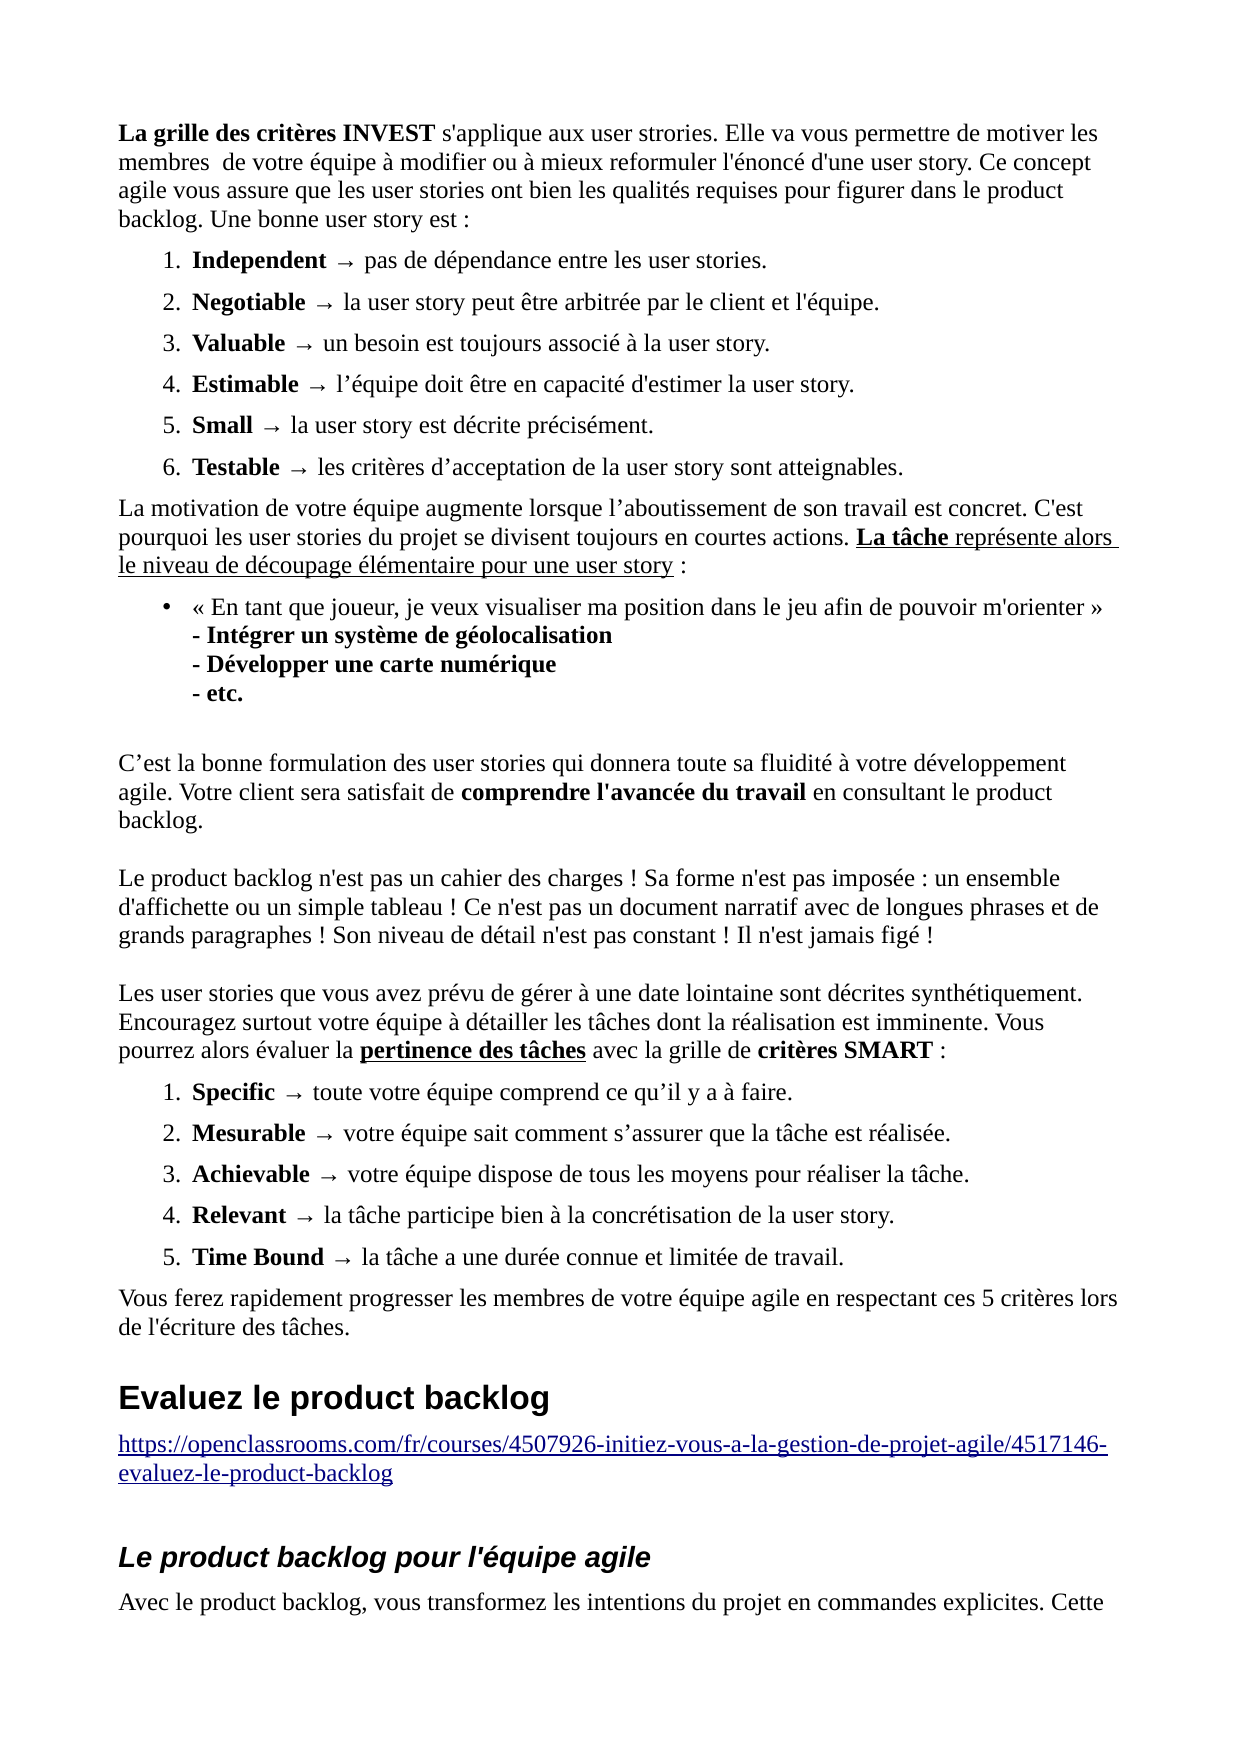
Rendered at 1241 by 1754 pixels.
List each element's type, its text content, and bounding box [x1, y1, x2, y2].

list Valuable → un besoin est toujours associé à la user story. [162, 328, 1122, 357]
text Les user stories que vous avez prévu de gérer à une date lointaine sont décrites synthétiquement. Encouragez surtout votre équipe à détailler les tâches dont la réalisation est imminente. Vous pourrez alors évaluer la pertinence des tâches avec la grille de critères SMART : [118, 978, 1122, 1064]
list « En tant que joueur, je veux visualiser ma position dans le jeu afin de pouvoir m'orienter » - Intégrer un système de géolocalisation - Développer une carte numérique - etc. [162, 592, 1122, 707]
list Negotiable → la user story peut être arbitrée par le client et l'équipe. [162, 287, 1122, 316]
list Achievable → votre équipe dispose de tous les moyens pour réaliser la tâche. [162, 1159, 1122, 1188]
text La motivation de votre équipe augmente lorsque l’aboutissement de son travail est concret. C'est pourquoi les user stories du projet se divisent toujours en courtes actions. La tâche représente alors le niveau de découpage élémentaire pour une user story : [118, 493, 1122, 579]
text Le product backlog n'est pas un cahier des charges ! Sa forme n'est pas imposée : un ensemble d'affichette ou un simple tableau ! Ce n'est pas un document narratif avec de longues phrases et de grands paragraphes ! Son niveau de détail n'est pas constant ! Il n'est jamais figé ! [118, 863, 1122, 949]
list Specific → toute votre équipe comprend ce qu’il y a à faire. [162, 1077, 1122, 1106]
subtitle Le product backlog pour l'équipe agile [118, 1541, 1122, 1574]
text https://openclassrooms.com/fr/courses/4507926-initiez-vous-a-la-gestion-de-projet-agile/4517146-evaluez-le-product-backlog [118, 1429, 1122, 1487]
text Avec le product backlog, vous transformez les intentions du projet en commandes explicites. Cette [118, 1587, 1122, 1615]
list Independent → pas de dépendance entre les user stories. [162, 246, 1122, 274]
text Vous ferez rapidement progresser les membres de votre équipe agile en respectant ces 5 critères lors de l'écriture des tâches. [118, 1283, 1122, 1341]
text C’est la bonne formulation des user stories qui donnera toute sa fluidité à votre développement agile. Votre client sera satisfait de comprendre l'avancée du travail en consultant le product backlog. [118, 748, 1122, 834]
list Estimable → l’équipe doit être en capacité d'estimer la user story. [162, 369, 1122, 398]
subtitle Evaluez le product backlog [118, 1378, 1122, 1417]
list Testable → les critères d’acceptation de la user story sont atteignables. [162, 452, 1122, 481]
text La grille des critères INVEST s'applique aux user strories. Elle va vous permettre de motiver les membres de votre équipe à modifier ou à mieux reformuler l'énoncé d'une user story. Ce concept agile vous assure que les user stories ont bien les qualités requises pour figurer dans le product backlog. Une bonne user story est : [118, 118, 1122, 233]
list Time Bound → la tâche a une durée connue et limitée de travail. [162, 1242, 1122, 1271]
list Mesurable → votre équipe sait comment s’assurer que la tâche est réalisée. [162, 1118, 1122, 1147]
list Small → la user story est décrite précisément. [162, 411, 1122, 439]
list Relevant → la tâche participe bien à la concrétisation de la user story. [162, 1201, 1122, 1229]
